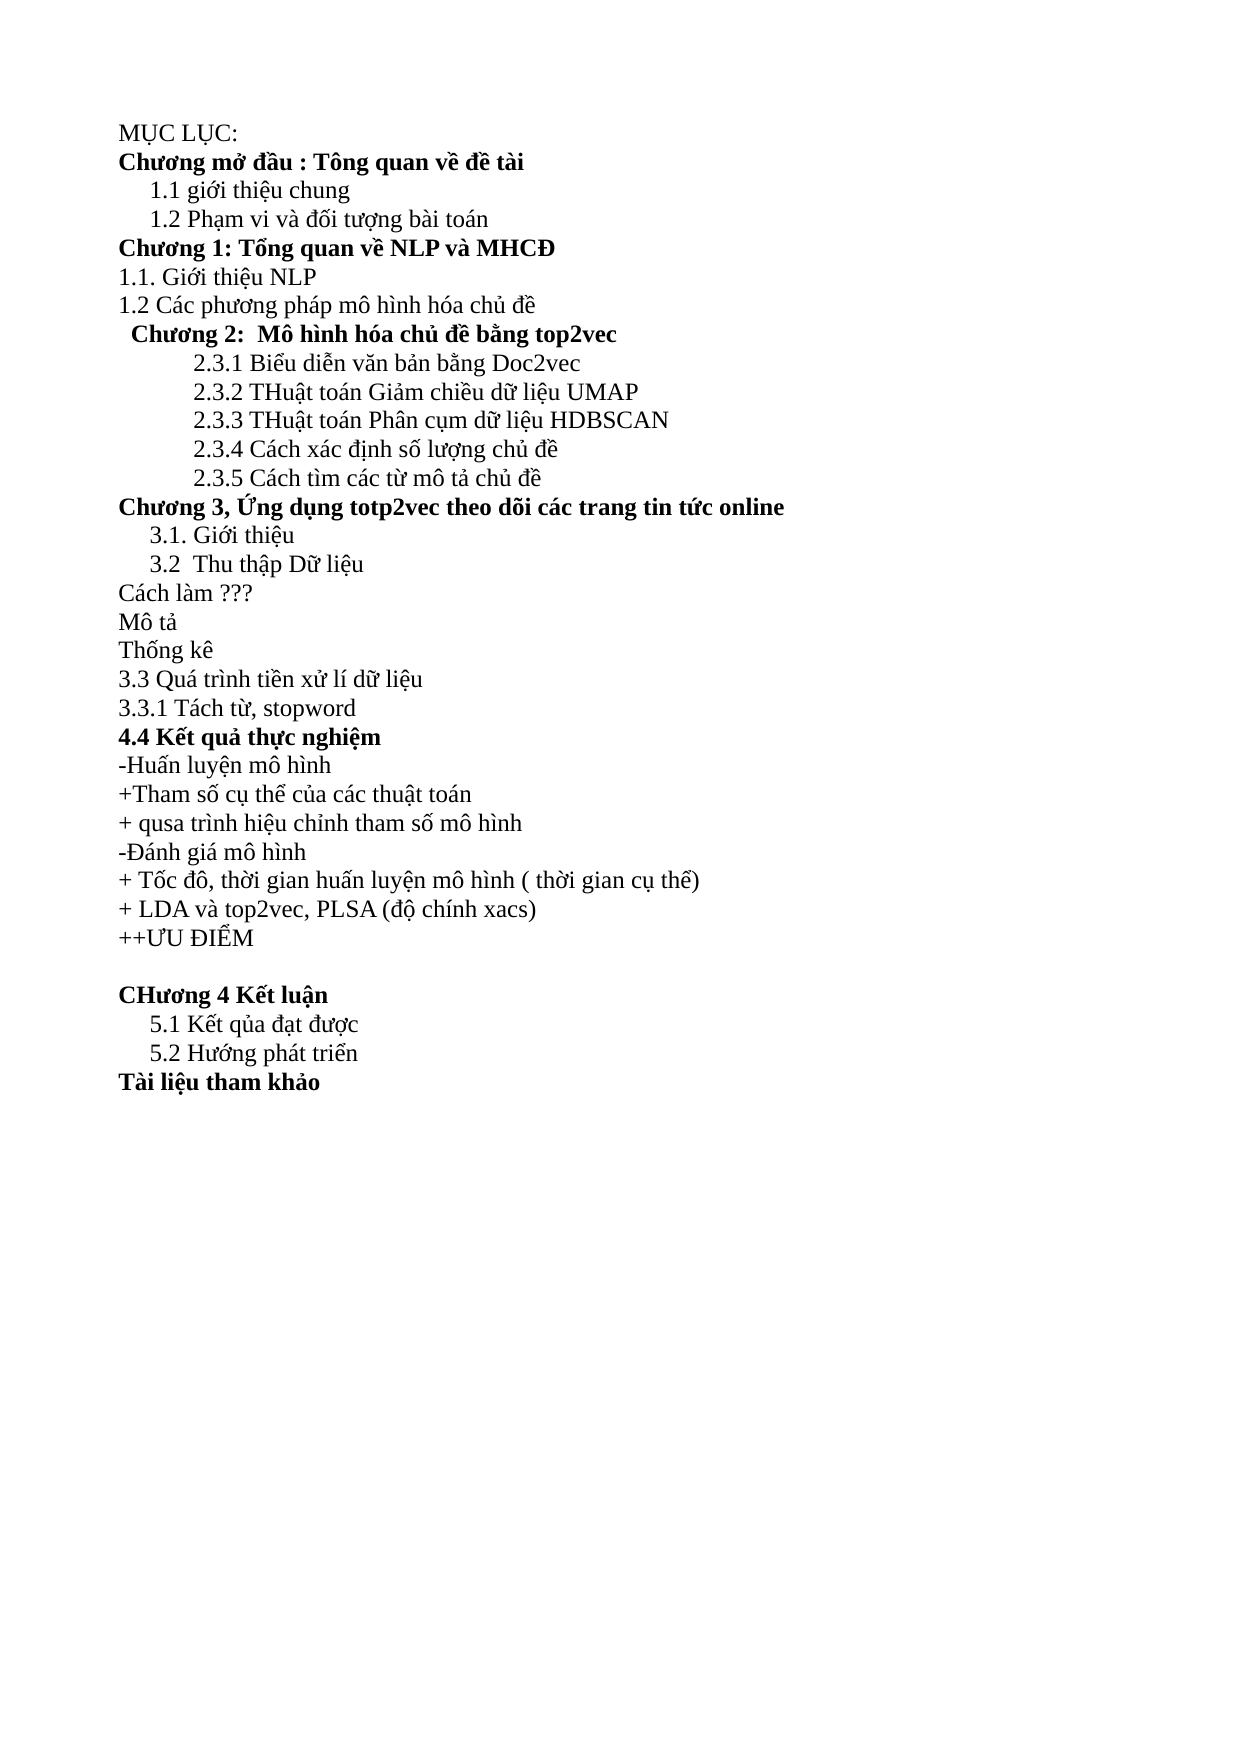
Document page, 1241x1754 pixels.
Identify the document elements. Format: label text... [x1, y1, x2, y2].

text 1.1. Giới thiệu NLP [118, 262, 1122, 291]
text +Tham số cụ thể của các thuật toán [118, 779, 1122, 808]
text 2.3.5 Cách tìm các từ mô tả chủ đề [118, 463, 1122, 492]
text ++ƯU ĐIỂM [118, 923, 1122, 952]
text Mô tả [118, 607, 1122, 636]
text Chương mở đầu : Tông quan về đề tài [118, 147, 1122, 176]
text -Huấn luyện mô hình [118, 751, 1122, 779]
text CHương 4 Kết luận [118, 981, 1122, 1009]
text Chương 1: Tổng quan về NLP và MHCĐ [118, 233, 1122, 262]
text 3.3 Quá trình tiền xử lí dữ liệu [118, 664, 1122, 693]
text Chương 3, Ứng dụng totp2vec theo dõi các trang tin tức online [118, 492, 1122, 521]
text Chương 2: Mô hình hóa chủ đề bằng top2vec [118, 319, 1122, 348]
text 3.3.1 Tách từ, stopword [118, 693, 1122, 722]
text Tài liệu tham khảo [118, 1067, 1122, 1096]
text 5.1 Kết qủa đạt được [118, 1009, 1122, 1038]
text 2.3.1 Biểu diễn văn bản bằng Doc2vec [118, 348, 1122, 377]
text + qusa trình hiệu chỉnh tham số mô hình [118, 808, 1122, 837]
text 5.2 Hướng phát triển [118, 1038, 1122, 1067]
text 1.2 Các phương pháp mô hình hóa chủ đề [118, 291, 1122, 319]
text Thống kê [118, 636, 1122, 664]
text + LDA và top2vec, PLSA (độ chính xacs) [118, 894, 1122, 923]
text MỤC LỤC: [118, 118, 1122, 147]
text + Tốc đô, thời gian huấn luyện mô hình ( thời gian cụ thể) [118, 866, 1122, 894]
text 4.4 Kết quả thực nghiệm [118, 722, 1122, 751]
text Cách làm ??? [118, 578, 1122, 607]
text 3.2 Thu thập Dữ liệu [118, 549, 1122, 578]
text 2.3.3 THuật toán Phân cụm dữ liệu HDBSCAN [118, 406, 1122, 434]
text 2.3.4 Cách xác định số lượng chủ đề [118, 434, 1122, 463]
text 1.2 Phạm vi và đối tượng bài toán [118, 204, 1122, 233]
text 2.3.2 THuật toán Giảm chiều dữ liệu UMAP [118, 377, 1122, 406]
text 3.1. Giới thiệu [118, 521, 1122, 549]
text 1.1 giới thiệu chung [118, 176, 1122, 204]
text -Đánh giá mô hình [118, 837, 1122, 866]
